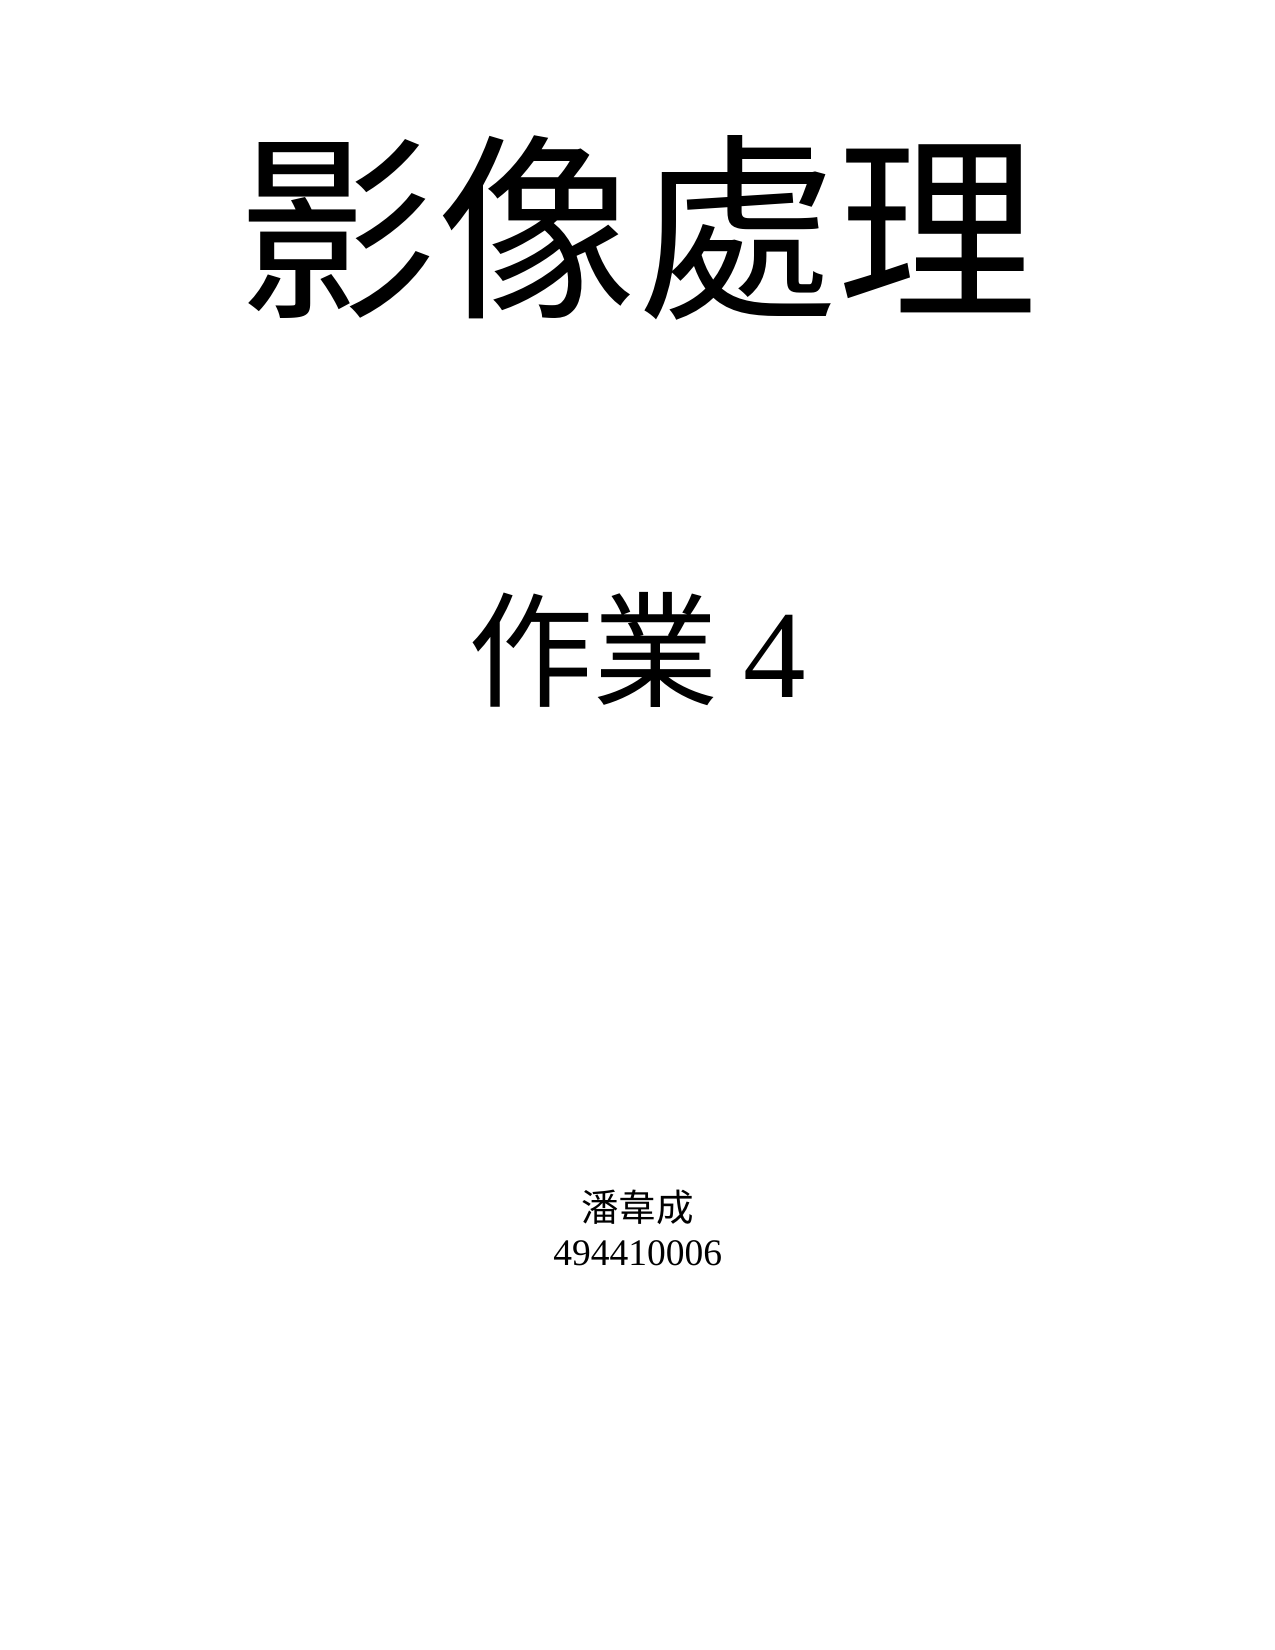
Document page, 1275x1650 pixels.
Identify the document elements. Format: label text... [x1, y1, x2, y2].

text 潘韋成 [118, 1187, 1157, 1231]
text 作業4 [118, 581, 1157, 727]
text 494410006 [118, 1231, 1157, 1274]
text 影像處理 [118, 118, 1157, 351]
